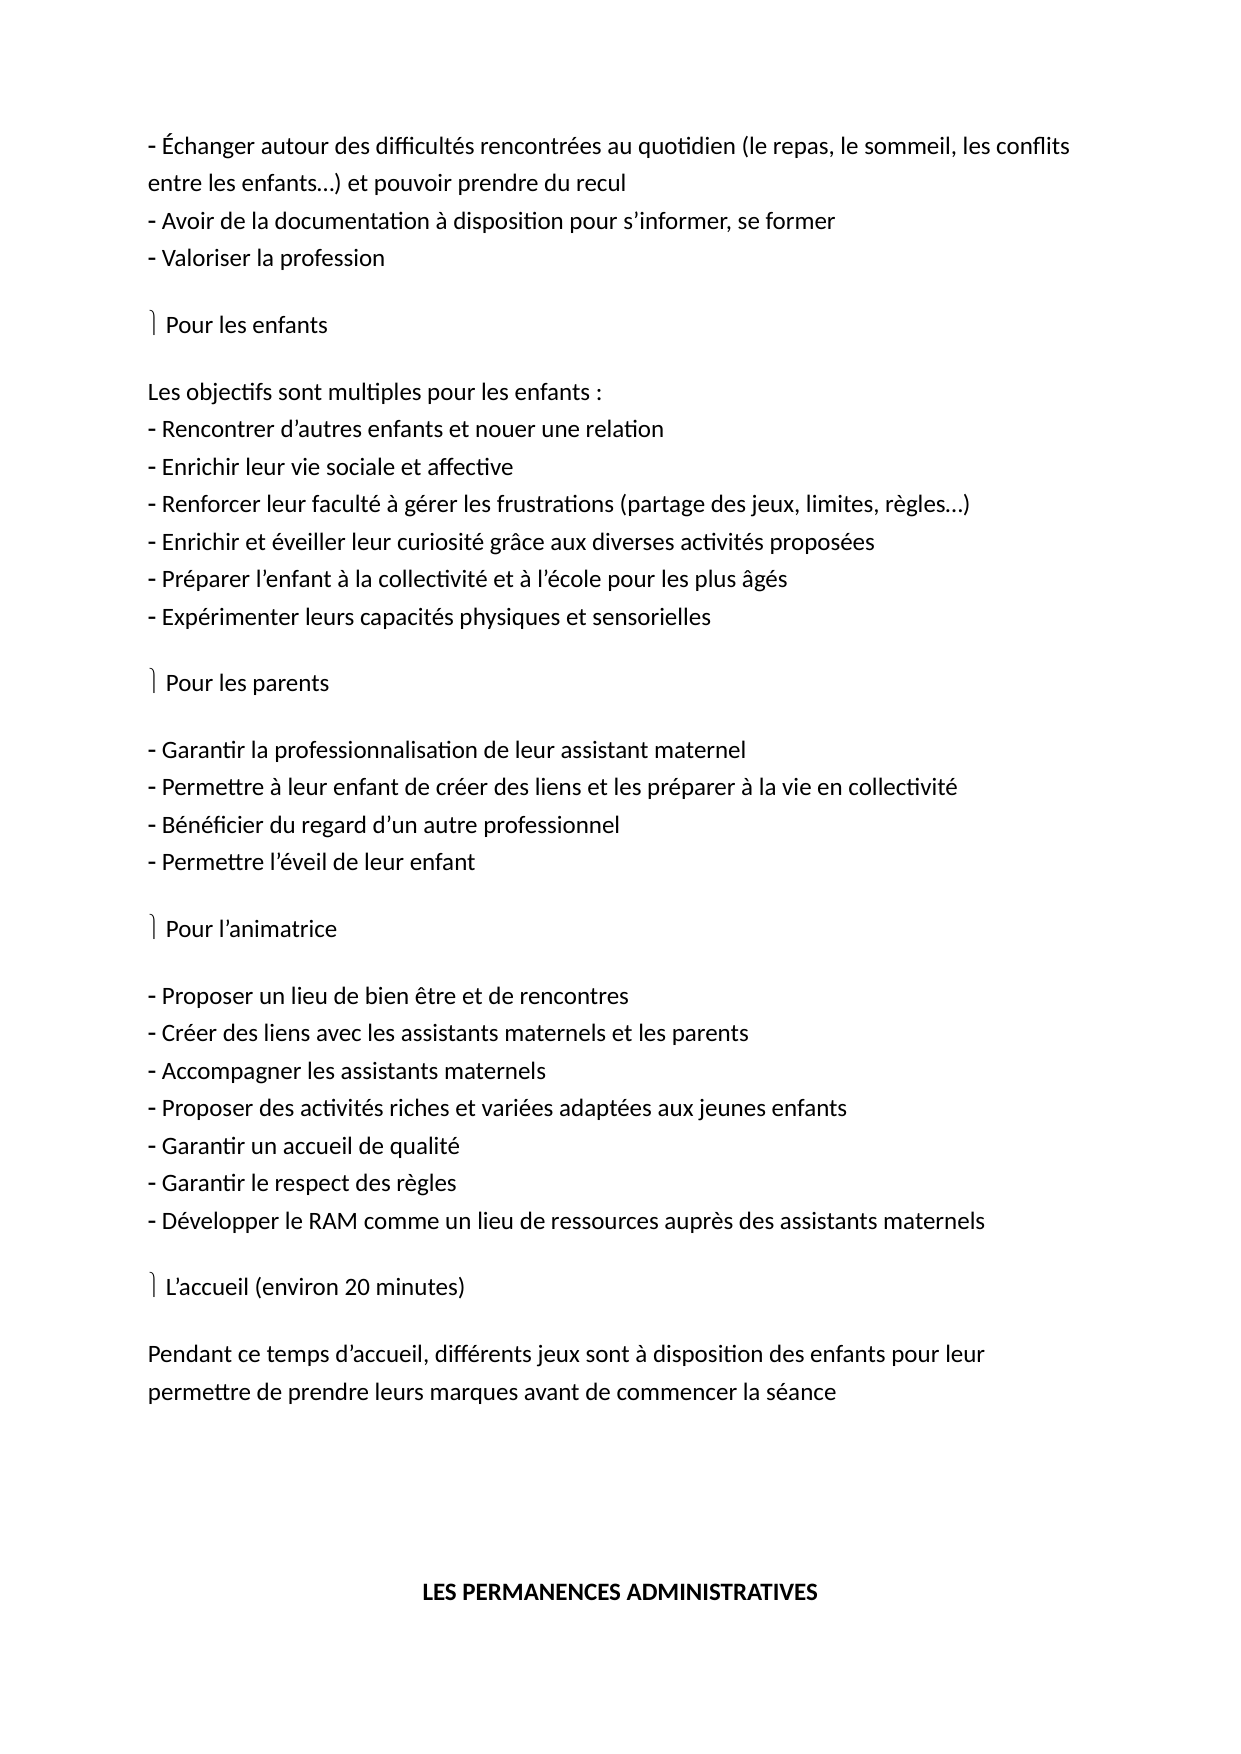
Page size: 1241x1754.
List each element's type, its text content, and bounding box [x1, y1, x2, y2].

text  Pour les enfants [148, 302, 1093, 339]
text  Échanger autour des difficultés rencontrées au quotidien (le repas, le sommeil, les conflits entre les enfants…) et pouvoir prendre du recul  Avoir de la documentation à disposition pour s’informer, se former  Valoriser la profession [148, 123, 1093, 273]
text  Garantir la professionnalisation de leur assistant maternel  Permettre à leur enfant de créer des liens et les préparer à la vie en collectivité  Bénéficier du regard d’un autre professionnel  Permettre l’éveil de leur enfant [148, 727, 1093, 877]
text  Pour les parents [148, 660, 1093, 698]
text Les objectifs sont multiples pour les enfants :  Rencontrer d’autres enfants et nouer une relation  Enrichir leur vie sociale et affective  Renforcer leur faculté à gérer les frustrations (partage des jeux, limites, règles…)  Enrichir et éveiller leur curiosité grâce aux diverses activités proposées  Préparer l’enfant à la collectivité et à l’école pour les plus âgés  Expérimenter leurs capacités physiques et sensorielles [148, 369, 1093, 631]
text  L’accueil (environ 20 minutes) [148, 1264, 1093, 1302]
text LES PERMANENCES ADMINISTRATIVES [148, 1569, 1093, 1606]
text Pendant ce temps d’accueil, différents jeux sont à disposition des enfants pour leur permettre de prendre leurs marques avant de commencer la séance [148, 1331, 1093, 1406]
text  Proposer un lieu de bien être et de rencontres  Créer des liens avec les assistants maternels et les parents  Accompagner les assistants maternels  Proposer des activités riches et variées adaptées aux jeunes enfants  Garantir un accueil de qualité  Garantir le respect des règles  Développer le RAM comme un lieu de ressources auprès des assistants maternels [148, 973, 1093, 1235]
text  Pour l’animatrice [148, 906, 1093, 944]
